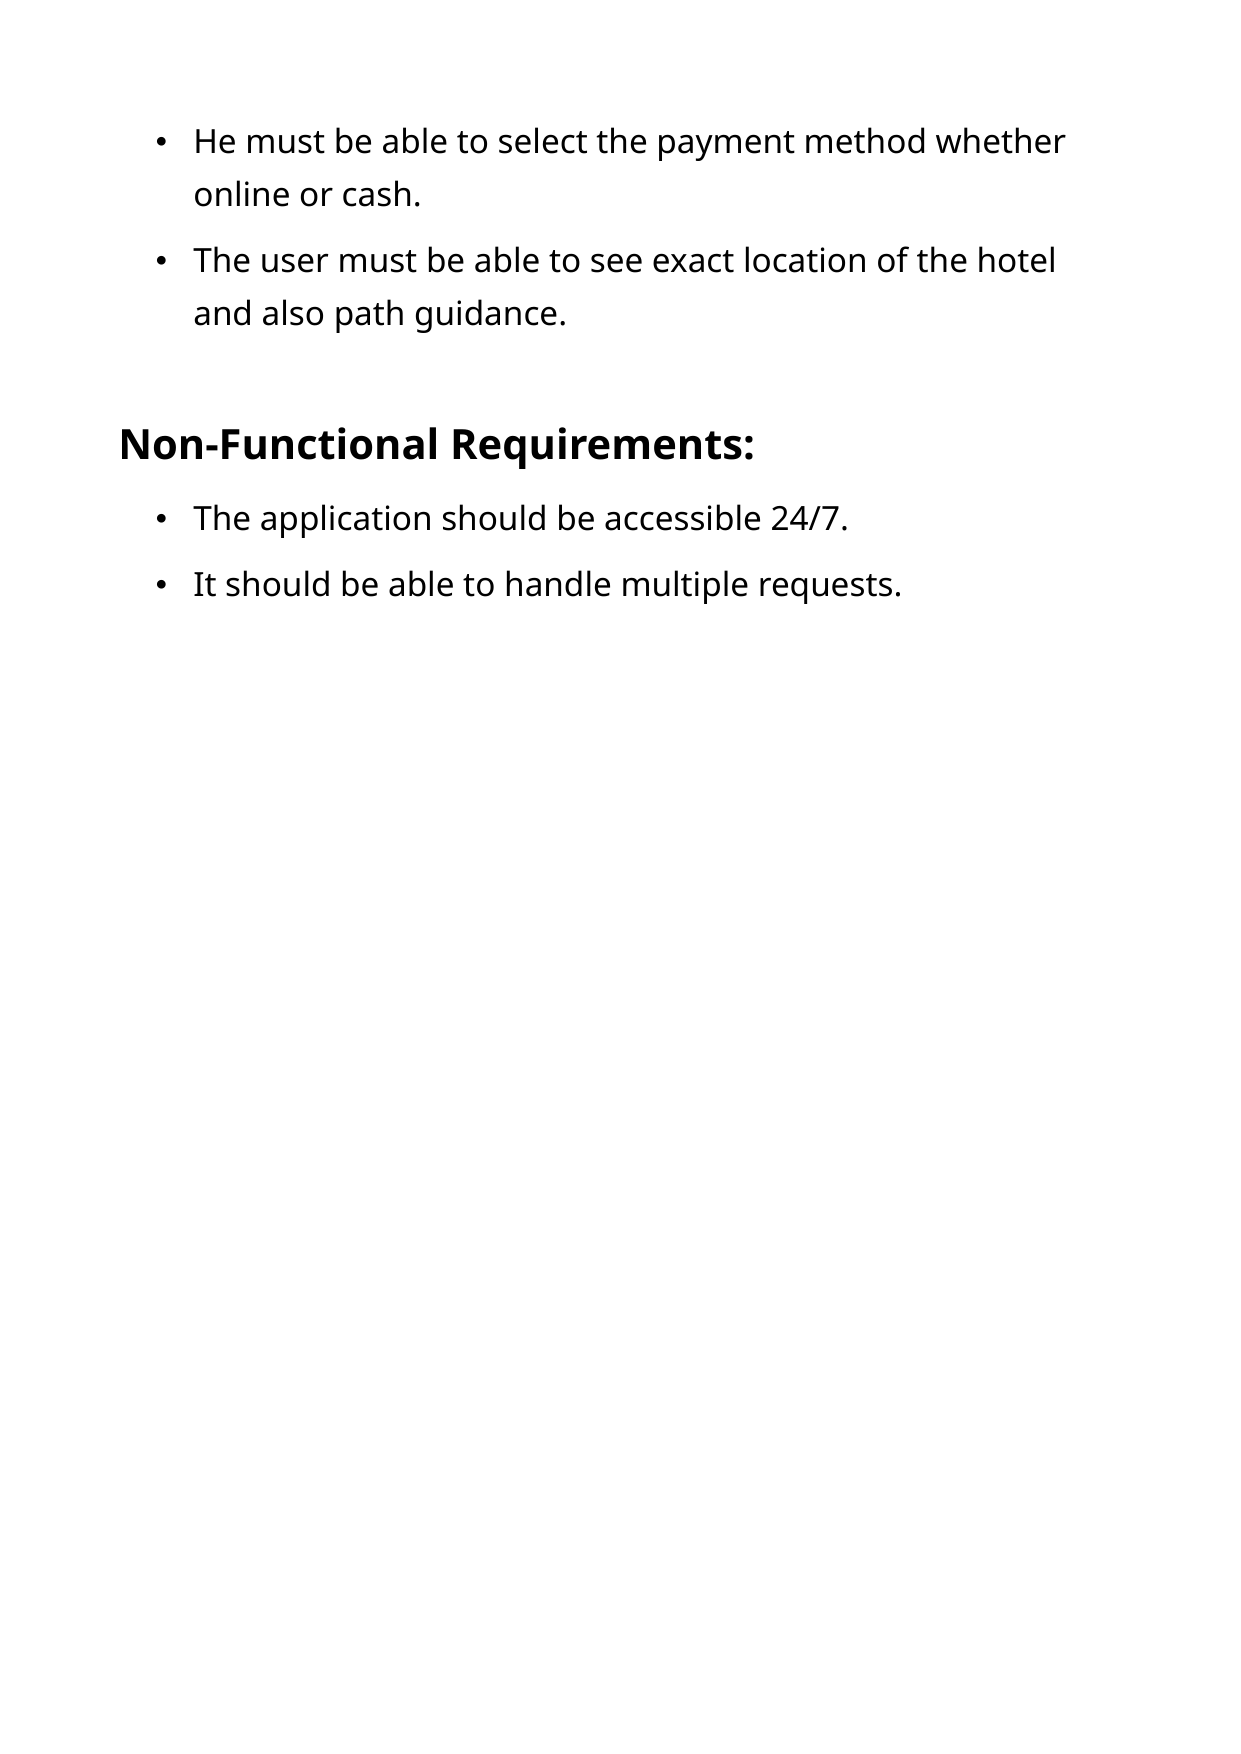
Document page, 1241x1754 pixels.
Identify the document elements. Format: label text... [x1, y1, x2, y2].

list He must be able to select the payment method whether online or cash. [156, 118, 1122, 216]
text Non-Functional Requirements: [118, 415, 1122, 471]
list The user must be able to see exact location of the hotel and also path guidance. [156, 237, 1122, 335]
list It should be able to handle multiple requests. [156, 561, 1122, 607]
list The application should be accessible 24/7. [156, 494, 1122, 540]
